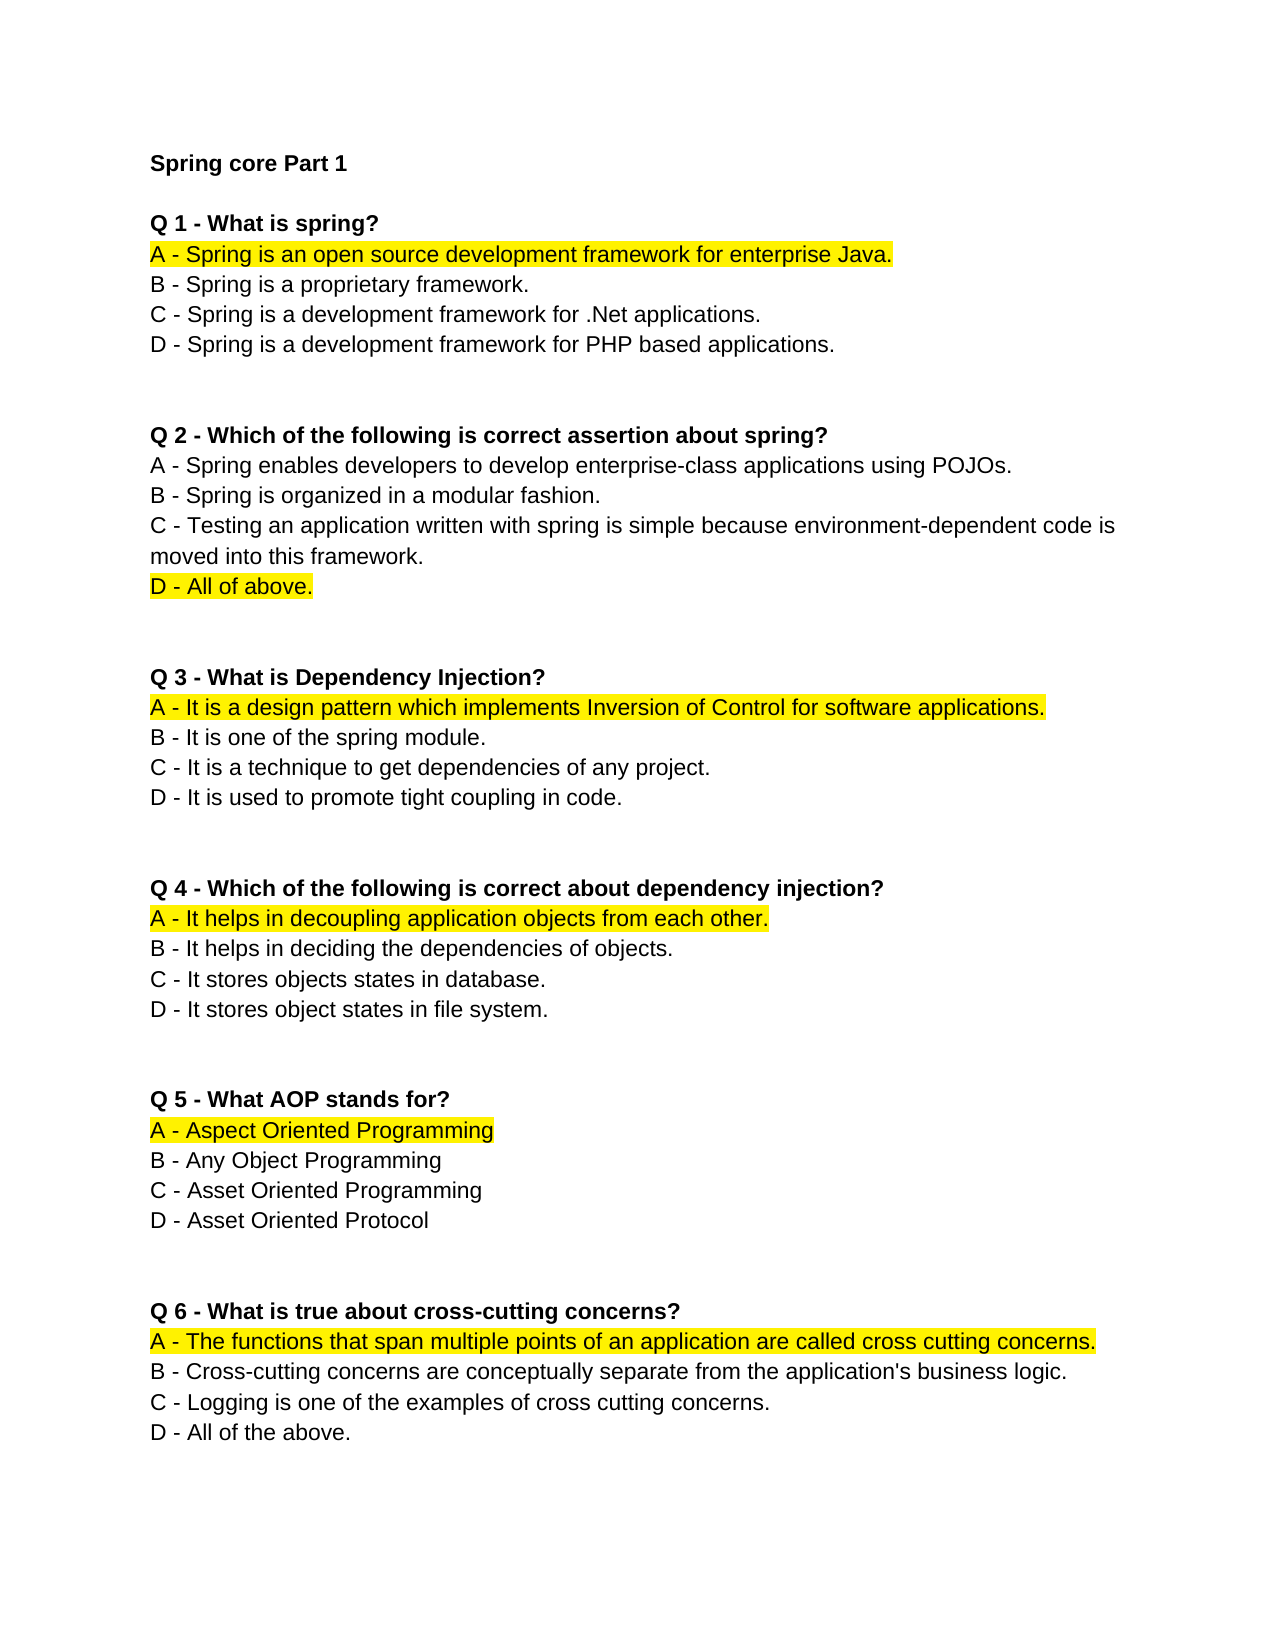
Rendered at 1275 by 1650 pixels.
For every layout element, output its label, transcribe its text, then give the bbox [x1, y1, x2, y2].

text A - It is a design pattern which implements Inversion of Control for software applications. [150, 694, 1125, 720]
text Q 1 - What is spring? [150, 210, 1125, 237]
text Q 3 - What is Dependency Injection? [150, 663, 1125, 690]
text D - Asset Oriented Protocol [150, 1207, 1125, 1234]
text D - It is used to promote tight coupling in code. [150, 784, 1125, 811]
text A - Spring is an open source development framework for enterprise Java. [150, 241, 1125, 267]
text A - Aspect Oriented Programming [150, 1117, 1125, 1143]
text A - Spring enables developers to develop enterprise-class applications using POJOs. [150, 452, 1125, 478]
text D - Spring is a development framework for PHP based applications. [150, 331, 1125, 358]
text A - It helps in decoupling application objects from each other. [150, 905, 1125, 932]
text Spring core Part 1 [150, 150, 1125, 176]
text C - It is a technique to get dependencies of any project. [150, 754, 1125, 781]
text C - Logging is one of the examples of cross cutting concerns. [150, 1388, 1125, 1415]
text B - Spring is organized in a modular fashion. [150, 482, 1125, 509]
text B - Spring is a proprietary framework. [150, 271, 1125, 297]
text A - The functions that span multiple points of an application are called cross cutting concerns. [150, 1328, 1125, 1354]
text B - Cross-cutting concerns are conceptually separate from the application's business logic. [150, 1358, 1125, 1385]
text D - All of the above. [150, 1419, 1125, 1445]
text B - Any Object Programming [150, 1147, 1125, 1173]
text B - It is one of the spring module. [150, 724, 1125, 750]
text Q 5 - What AOP stands for? [150, 1086, 1125, 1113]
text Q 2 - Which of the following is correct assertion about spring? [150, 422, 1125, 448]
text D - It stores object states in file system. [150, 996, 1125, 1022]
text Q 6 - What is true about cross-cutting concerns? [150, 1298, 1125, 1324]
text C - Asset Oriented Programming [150, 1177, 1125, 1203]
text Q 4 - Which of the following is correct about dependency injection? [150, 875, 1125, 901]
text moved into this framework. [150, 543, 1125, 569]
text C - It stores objects states in database. [150, 966, 1125, 992]
text D - All of above. [150, 573, 1125, 599]
text B - It helps in deciding the dependencies of objects. [150, 935, 1125, 962]
text C - Testing an application written with spring is simple because environment-dependent code is [150, 512, 1125, 539]
text C - Spring is a development framework for .Net applications. [150, 301, 1125, 327]
